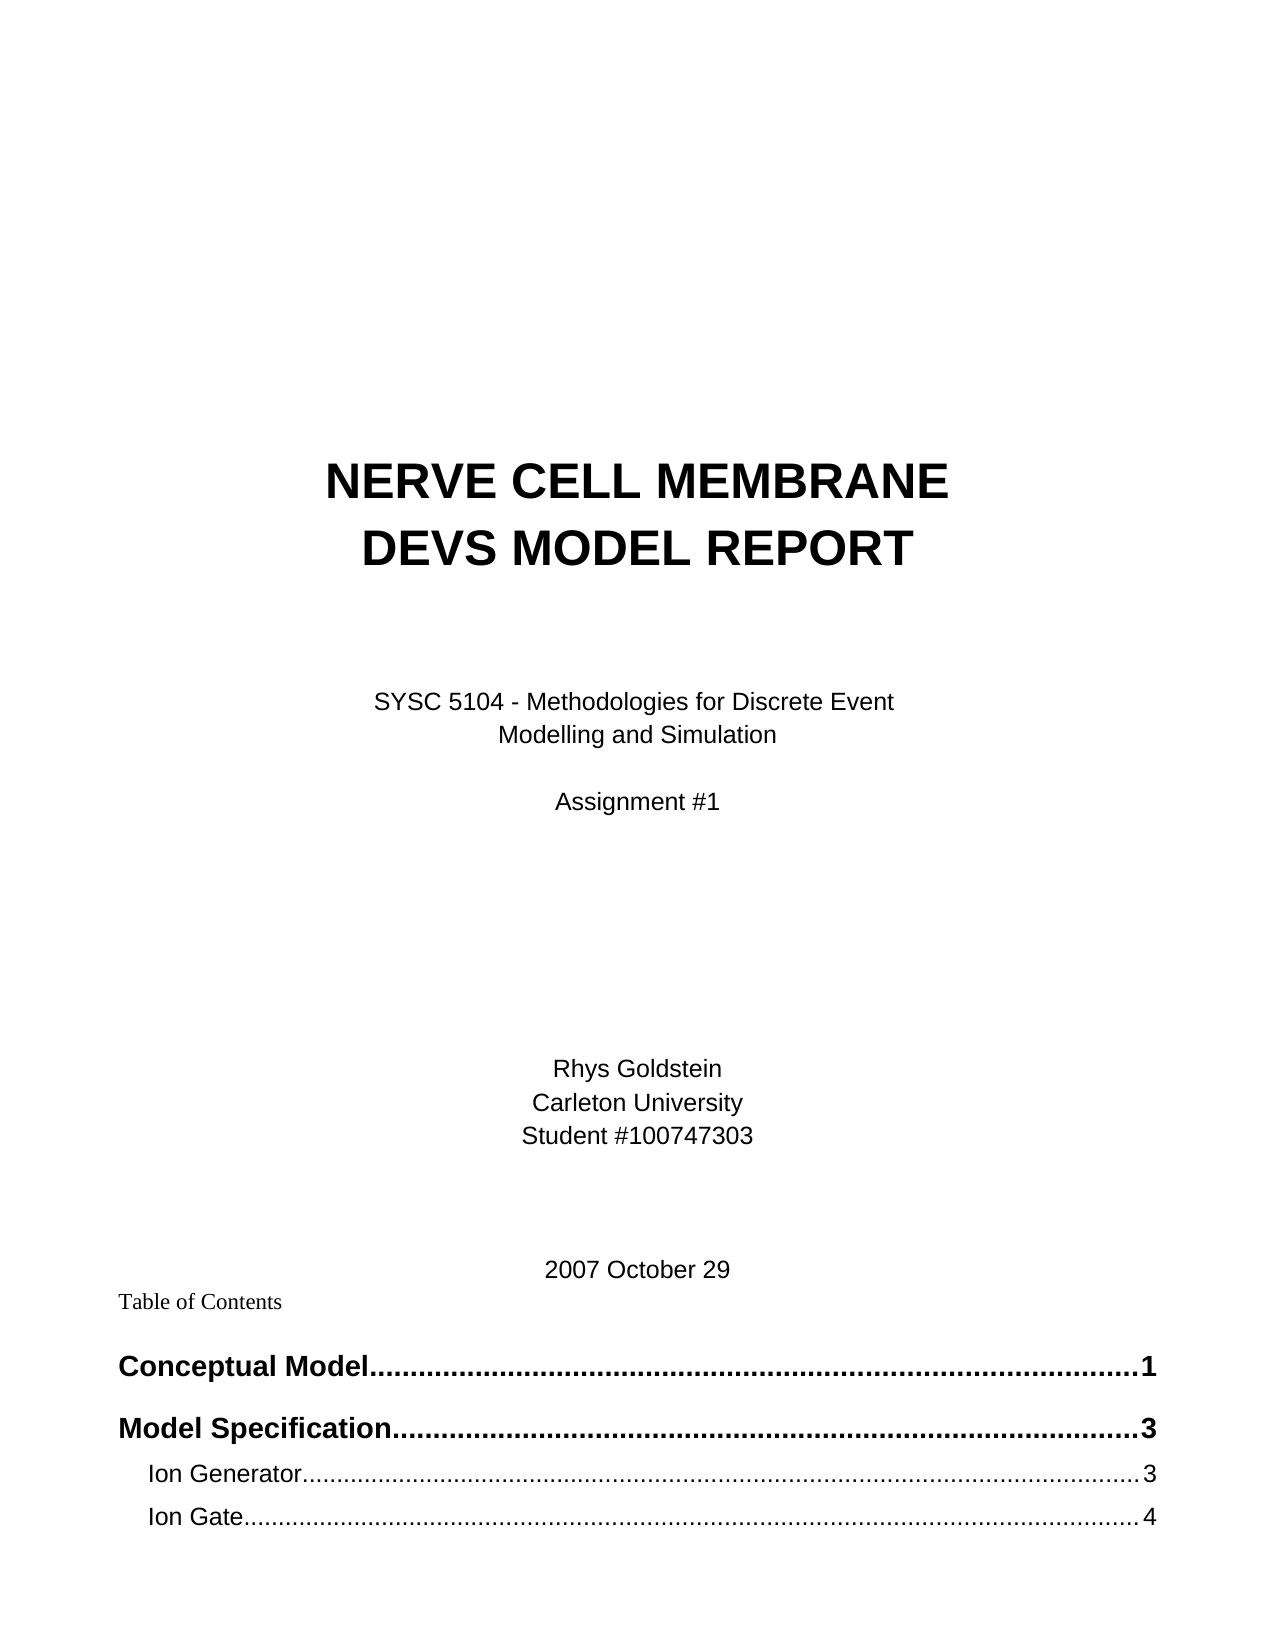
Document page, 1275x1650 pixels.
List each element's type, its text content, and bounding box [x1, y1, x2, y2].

text Assignment #1 [118, 788, 1157, 816]
text Carleton University [118, 1088, 1157, 1116]
text SYSC 5104 - Methodologies for Discrete Event [118, 687, 1157, 715]
text Student #100747303 [118, 1122, 1157, 1150]
text Rhys Goldstein [118, 1055, 1157, 1083]
text Modelling and Simulation [118, 721, 1157, 749]
text NERVE CELL MEMBRANE [118, 453, 1157, 509]
text Conceptual Model 1 [118, 1349, 1157, 1382]
text 2007 October 29 [118, 1256, 1157, 1284]
text Ion Gate 4 [148, 1503, 1157, 1531]
text DEVS MODEL REPORT [118, 520, 1157, 576]
text Table of Contents [118, 1289, 1157, 1314]
text Model Specification 3 [118, 1412, 1157, 1445]
text Ion Generator 3 [148, 1460, 1157, 1488]
